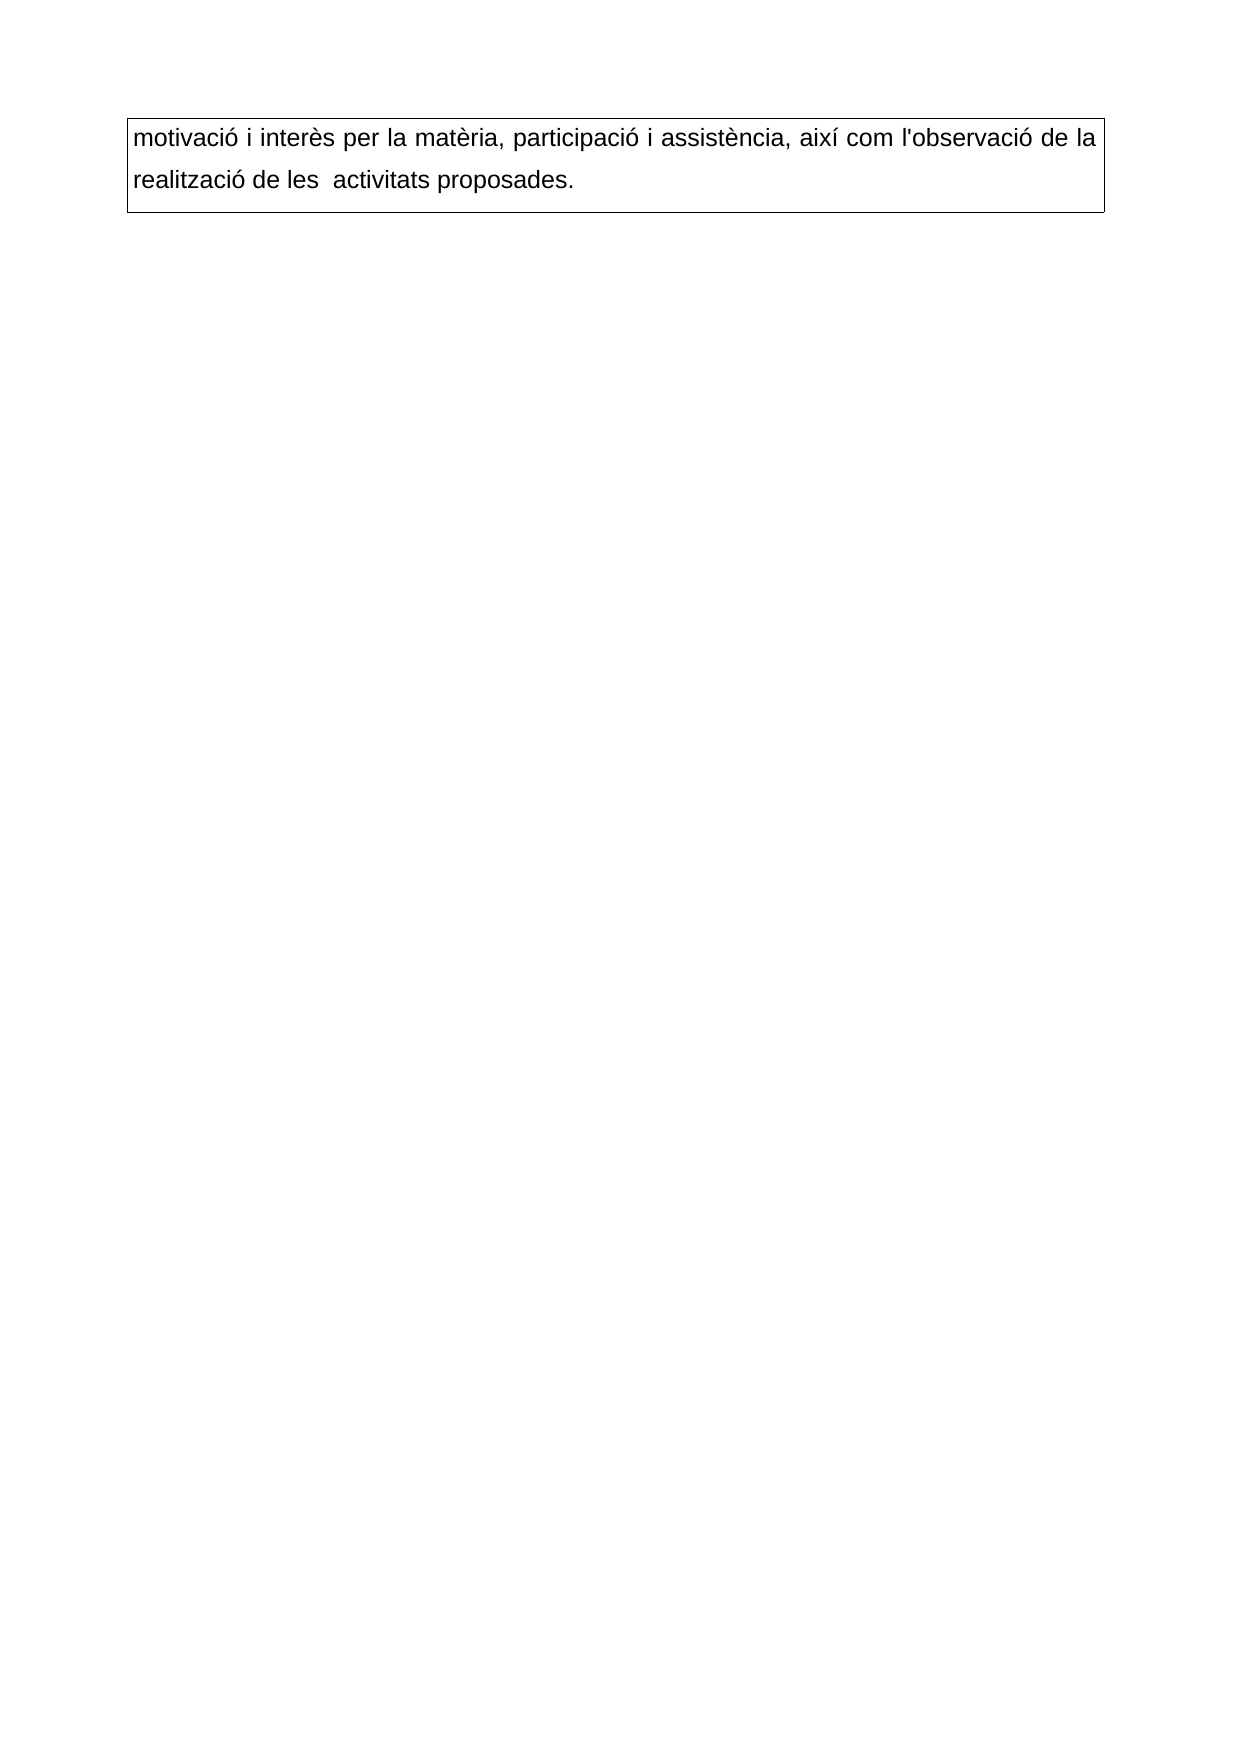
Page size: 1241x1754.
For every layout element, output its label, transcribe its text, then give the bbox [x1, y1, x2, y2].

table_cell motivació i interès per la matèria, participació i assistència, així com l'observació de la realització de les activitats proposades. [128, 119, 1104, 212]
